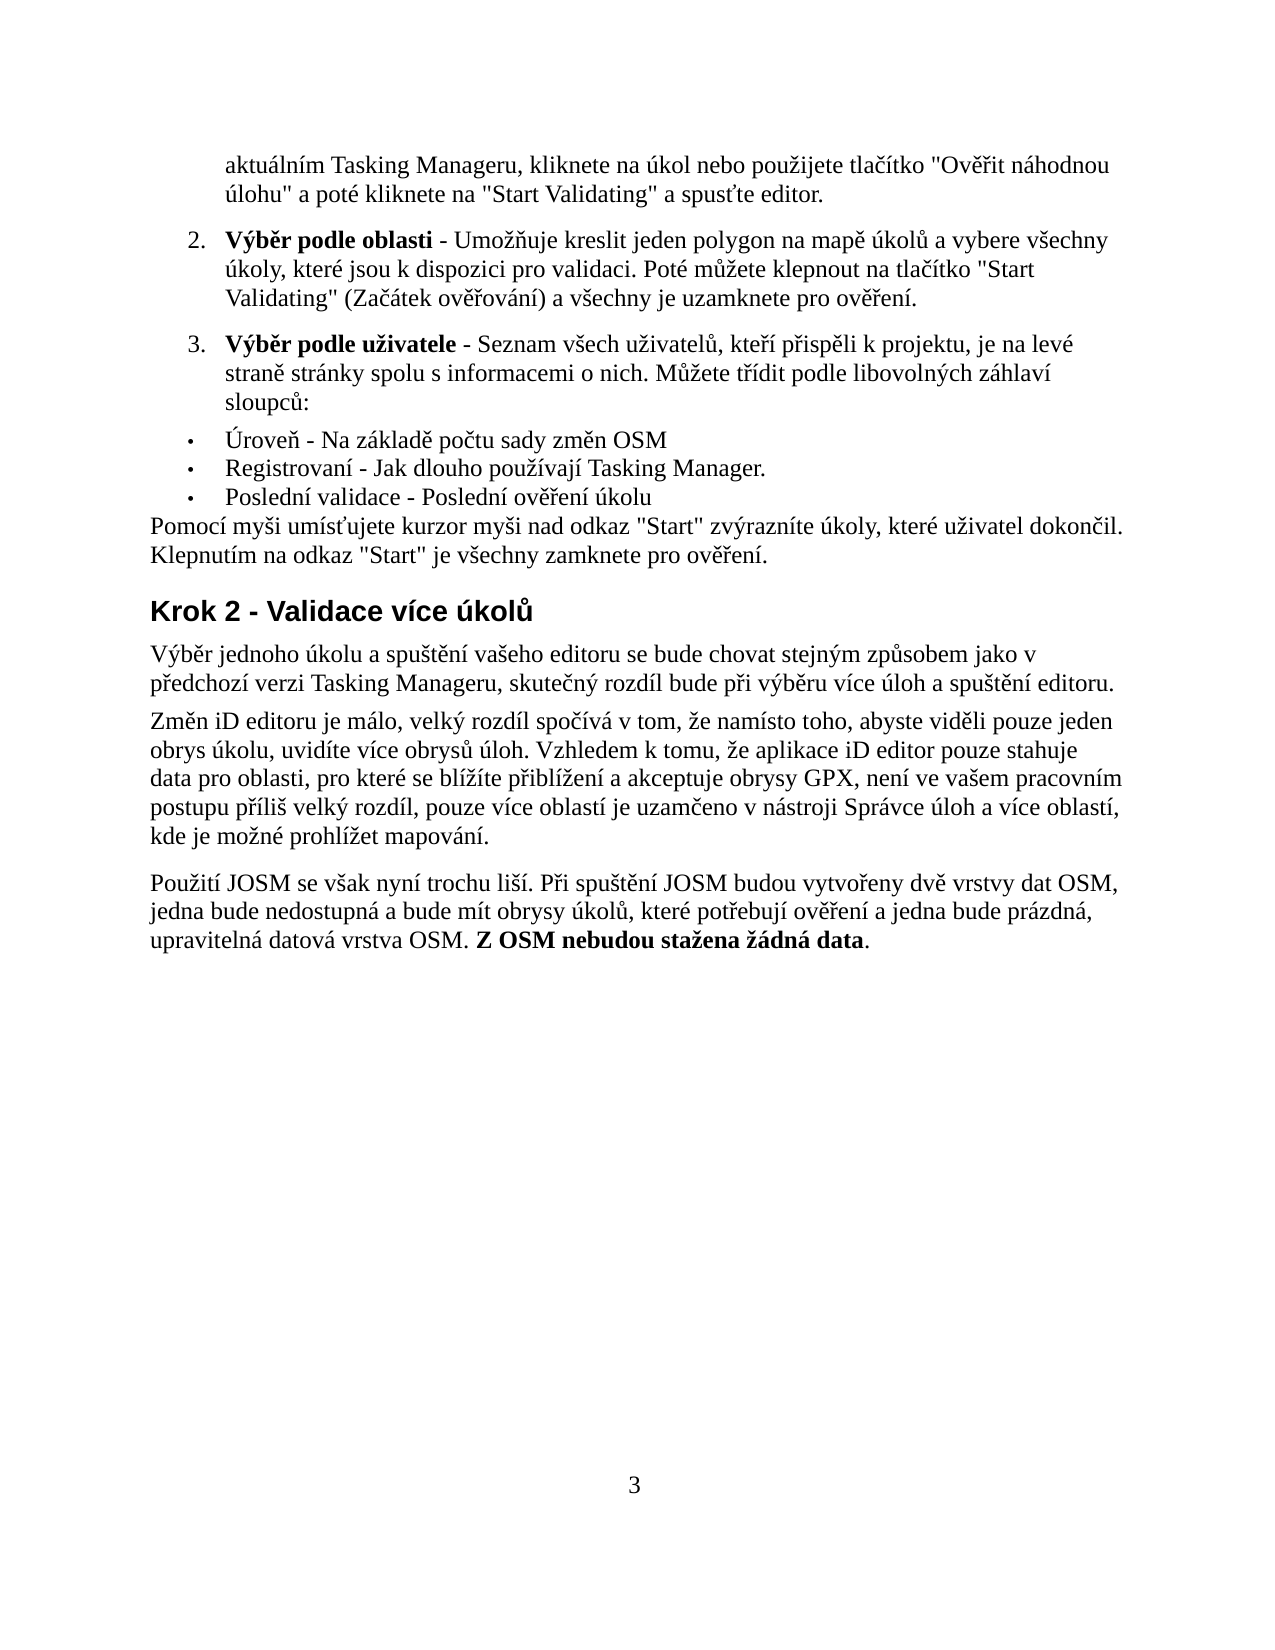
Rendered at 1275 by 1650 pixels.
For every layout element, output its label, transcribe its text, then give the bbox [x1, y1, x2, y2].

text Změn iD editoru je málo, velký rozdíl spočívá v tom, že namísto toho, abyste viděli pouze jeden obrys úkolu, uvidíte více obrysů úloh. Vzhledem k tomu, že aplikace iD editor pouze stahuje data pro oblasti, pro které se blížíte přiblížení a akceptuje obrysy GPX, není ve vašem pracovním postupu příliš velký rozdíl, pouze více oblastí je uzamčeno v nástroji Správce úloh a více oblastí, kde je možné prohlížet mapování. [150, 706, 1125, 850]
list Registrovaní - Jak dlouho používají Tasking Manager. [187, 453, 1125, 482]
list Úroveň - Na základě počtu sady změn OSM [187, 425, 1125, 453]
list Výběr podle oblasti - Umožňuje kreslit jeden polygon na mapě úkolů a vybere všechny úkoly, které jsou k dispozici pro validaci. Poté můžete klepnout na tlačítko "Start Validating" (Začátek ověřování) a všechny je uzamknete pro ověření. [187, 225, 1125, 312]
list aktuálním Tasking Manageru, kliknete na úkol nebo použijete tlačítko "Ověřit náhodnou úlohu" a poté kliknete na "Start Validating" a spusťte editor. [187, 150, 1125, 207]
text Výběr jednoho úkolu a spuštění vašeho editoru se bude chovat stejným způsobem jako v předchozí verzi Tasking Manageru, skutečný rozdíl bude při výběru více úloh a spuštění editoru. [150, 639, 1125, 697]
text Pomocí myši umísťujete kurzor myši nad odkaz "Start" zvýrazníte úkoly, které uživatel dokončil. Klepnutím na odkaz "Start" je všechny zamknete pro ověření. [150, 511, 1125, 568]
text Použití JOSM se však nyní trochu liší. Při spuštění JOSM budou vytvořeny dvě vrstvy dat OSM, jedna bude nedostupná a bude mít obrysy úkolů, které potřebují ověření a jedna bude prázdná, upravitelná datová vrstva OSM. Z OSM nebudou stažena žádná data. [150, 868, 1125, 954]
list Poslední validace - Poslední ověření úkolu [187, 482, 1125, 511]
list Výběr podle uživatele - Seznam všech uživatelů, kteří přispěli k projektu, je na levé straně stránky spolu s informacemi o nich. Můžete třídit podle libovolných záhlaví sloupců: [187, 329, 1125, 416]
subtitle Krok 2 - Validace více úkolů [150, 593, 1125, 627]
